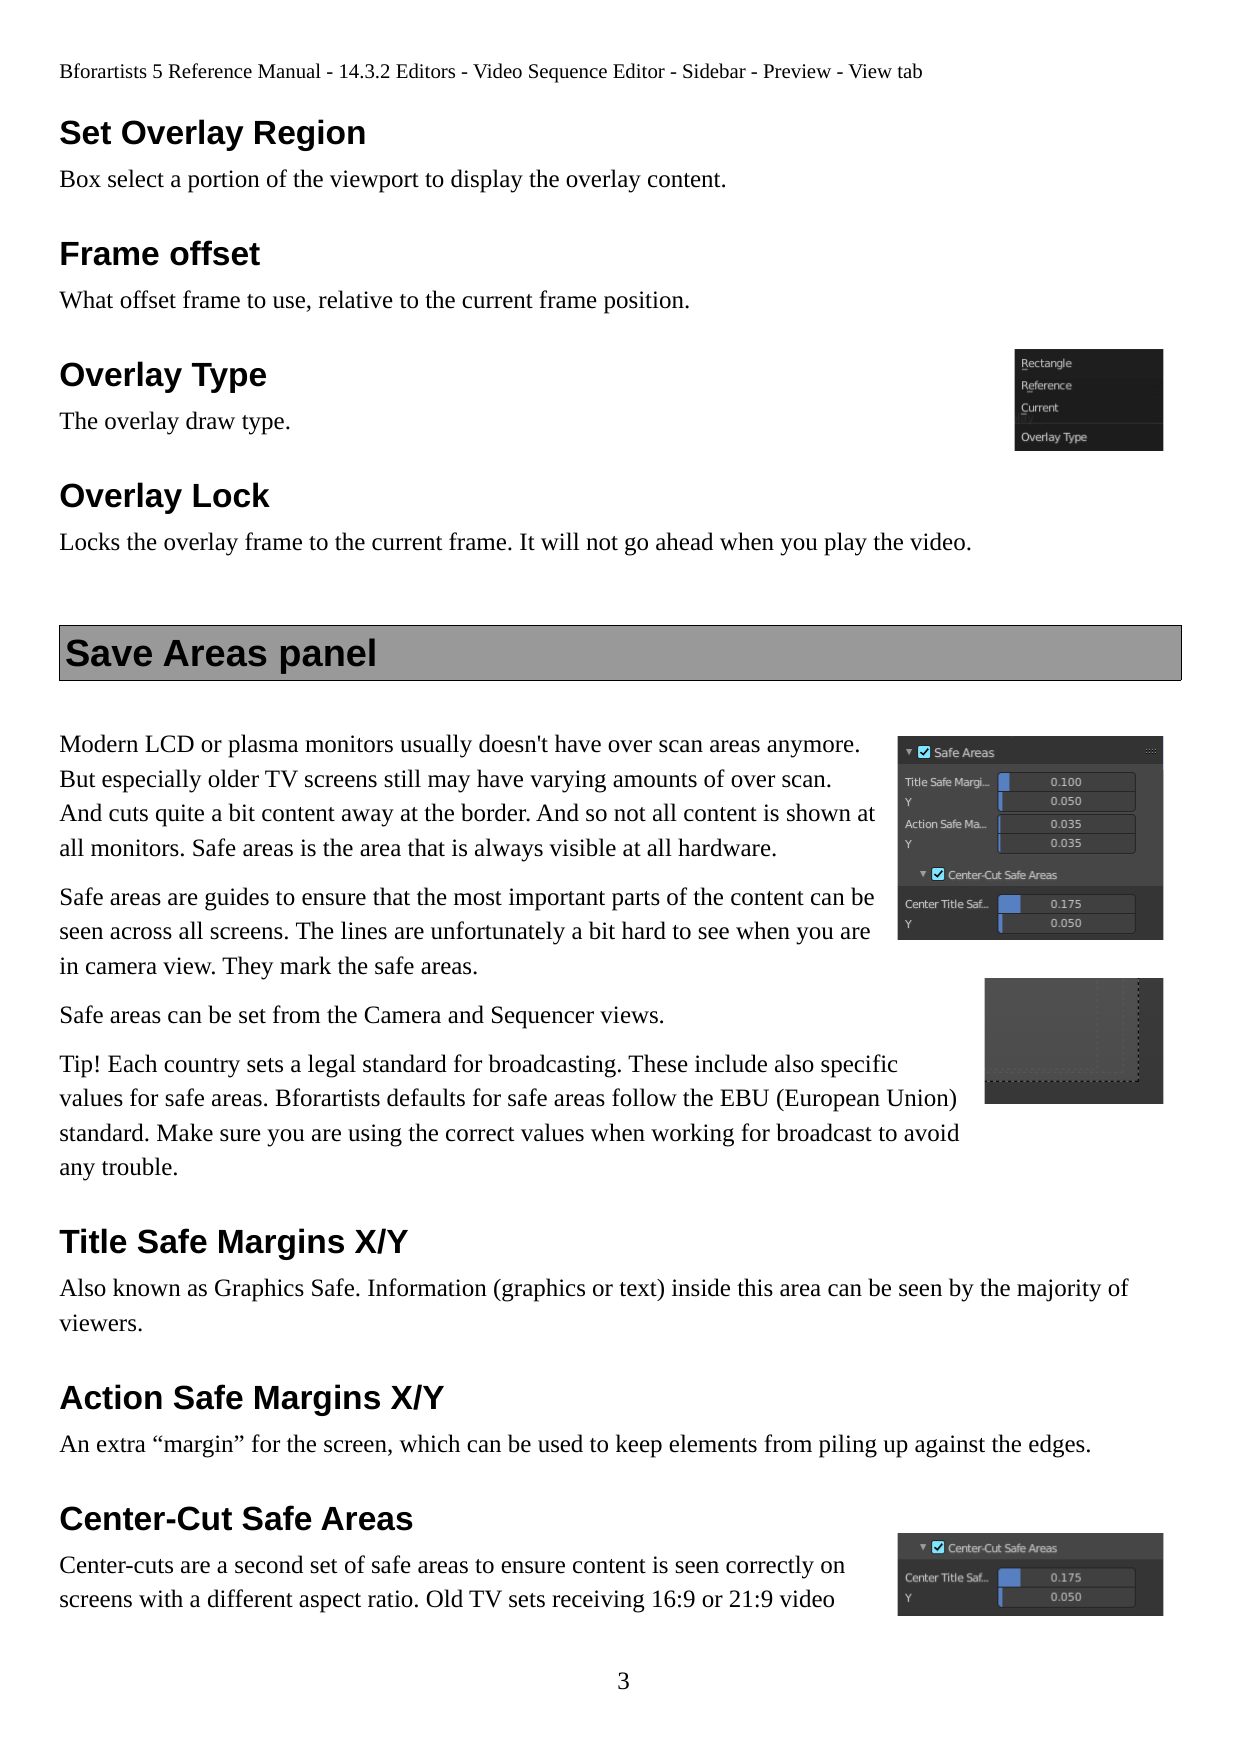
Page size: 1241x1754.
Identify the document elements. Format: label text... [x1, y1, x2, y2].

text The overlay draw type. [59, 406, 1014, 434]
subtitle Set Overlay Region [59, 113, 1181, 151]
text Safe areas are guides to ensure that the most important parts of the content can be seen across all screens. The lines are unfortunately a bit hard to see when you are in camera view. They mark the safe areas. [59, 882, 1181, 979]
text Also known as Graphics Safe. Information (graphics or text) inside this area can be seen by the majority of viewers. [59, 1273, 1181, 1337]
table_header Save Areas panel [60, 626, 1181, 680]
subtitle Title Safe Margins X/Y [59, 1222, 1181, 1261]
text Locks the overlay frame to the current frame. It will not go ahead when you play the video. [59, 527, 1181, 556]
text What offset frame to use, relative to the current frame position. [59, 285, 1181, 313]
subtitle Center-Cut Safe Areas [59, 1499, 1181, 1537]
text Tip! Each country sets a legal standard for broadcasting. These include also specific values for safe areas. Bforartists defaults for safe areas follow the EBU (European Union) standard. Make sure you are using the correct values when working for broadcast to avoid any trouble. [59, 1049, 1181, 1181]
picture [897, 1533, 1164, 1616]
text Modern LCD or plasma monitors usually doesn't have over scan areas anymore. But especially older TV screens still may have varying amounts of over scan. And cuts quite a bit content away at the border. And so not all content is shown at all monitors. Safe areas is the area that is always visible at all hardware. [59, 729, 1181, 862]
text Center-cuts are a second set of safe areas to ensure content is seen correctly on screens with a different aspect ratio. Old TV sets receiving 16:9 or 21:9 video [59, 1550, 897, 1613]
text Safe areas can be set from the Camera and Sequencer views. [59, 1000, 984, 1029]
subtitle [1164, 355, 1181, 393]
text An extra “margin” for the screen, which can be used to keep elements from piling up against the edges. [59, 1429, 1181, 1458]
subtitle Frame offset [59, 234, 1181, 272]
picture [984, 978, 1164, 1104]
picture [897, 736, 1164, 940]
text [1164, 406, 1181, 434]
text Box select a portion of the viewport to display the overlay content. [59, 164, 1181, 192]
subtitle Action Safe Margins X/Y [59, 1378, 1181, 1416]
subtitle Overlay Lock [59, 476, 1181, 514]
picture [1014, 349, 1164, 451]
subtitle Overlay Type [59, 355, 1014, 393]
